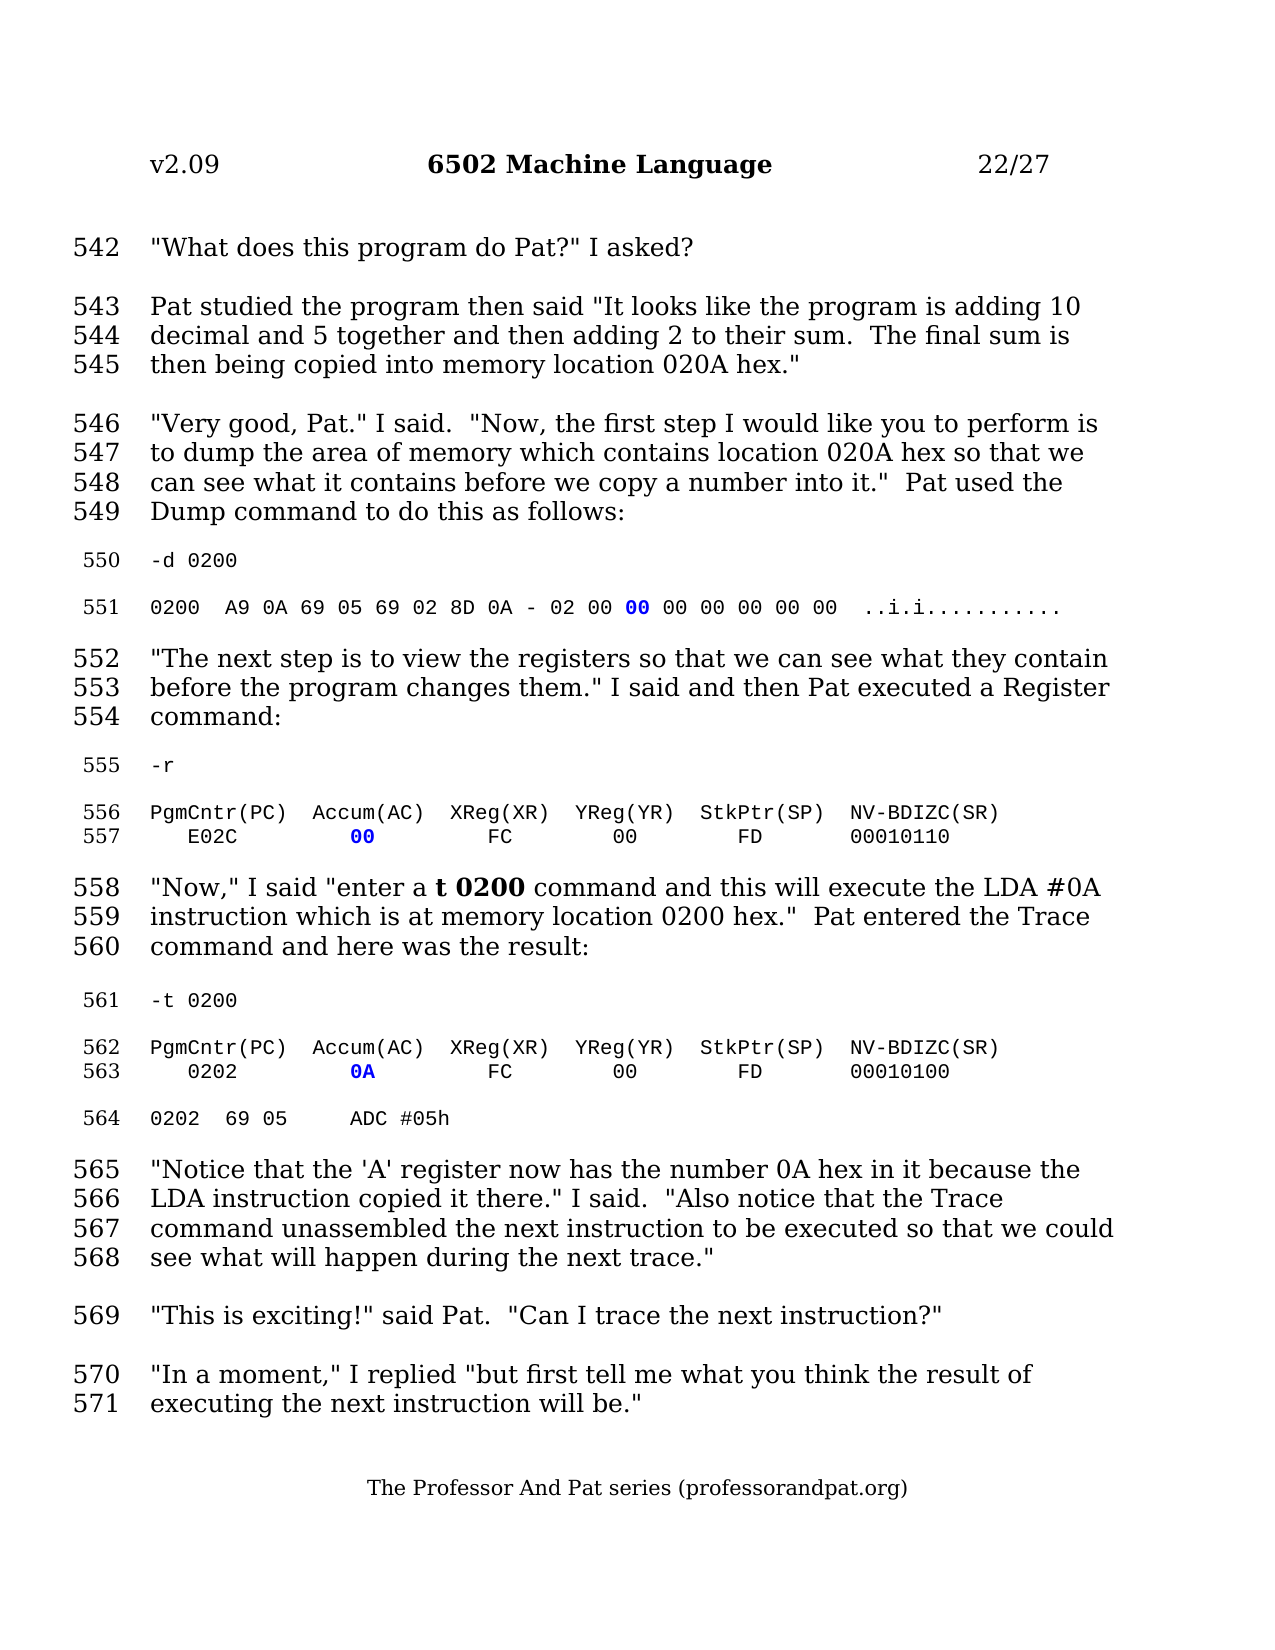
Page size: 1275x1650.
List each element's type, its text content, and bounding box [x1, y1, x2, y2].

text -r [150, 755, 1125, 779]
text -t 0200 [150, 990, 1125, 1014]
text 0200 A9 0A 69 05 69 02 8D 0A - 02 00 00 00 00 00 00 00 ..i.i........... [150, 597, 1125, 620]
text "Very good, Pat." I said. "Now, the first step I would like you to perform is to dump the area of memory which contains location 020A hex so that we can see what it contains before we copy a number into it." Pat used the Dump command to do this as follows: [150, 409, 1125, 526]
text "The next step is to view the registers so that we can see what they contain before the program changes them." I said and then Pat executed a Register command: [150, 644, 1125, 732]
text 0202 69 05 ADC #05h [150, 1108, 1125, 1132]
text E02C 00 FC 00 FD 00010110 [150, 826, 1125, 849]
text "This is exciting!" said Pat. "Can I trace the next instruction?" [150, 1302, 1125, 1331]
text "Notice that the 'A' register now has the number 0A hex in it because the LDA instruction copied it there." I said. "Also notice that the Trace command unassembled the next instruction to be executed so that we could see what will happen during the next trace." [150, 1155, 1125, 1272]
text -d 0200 [150, 550, 1125, 573]
text "Now," I said "enter a t 0200 command and this will execute the LDA #0A instruction which is at memory location 0200 hex." Pat entered the Trace command and here was the result: [150, 873, 1125, 961]
text "In a moment," I replied "but first tell me what you think the result of executing the next instruction will be." [150, 1360, 1125, 1419]
text Pat studied the program then said "It looks like the program is adding 10 decimal and 5 together and then adding 2 to their sum. The final sum is then being copied into memory location 020A hex." [150, 292, 1125, 380]
text "What does this program do Pat?" I asked? [150, 233, 1125, 263]
text 0202 0A FC 00 FD 00010100 [150, 1061, 1125, 1084]
text PgmCntr(PC) Accum(AC) XReg(XR) YReg(YR) StkPtr(SP) NV-BDIZC(SR) [150, 802, 1125, 826]
text PgmCntr(PC) Accum(AC) XReg(XR) YReg(YR) StkPtr(SP) NV-BDIZC(SR) [150, 1037, 1125, 1061]
